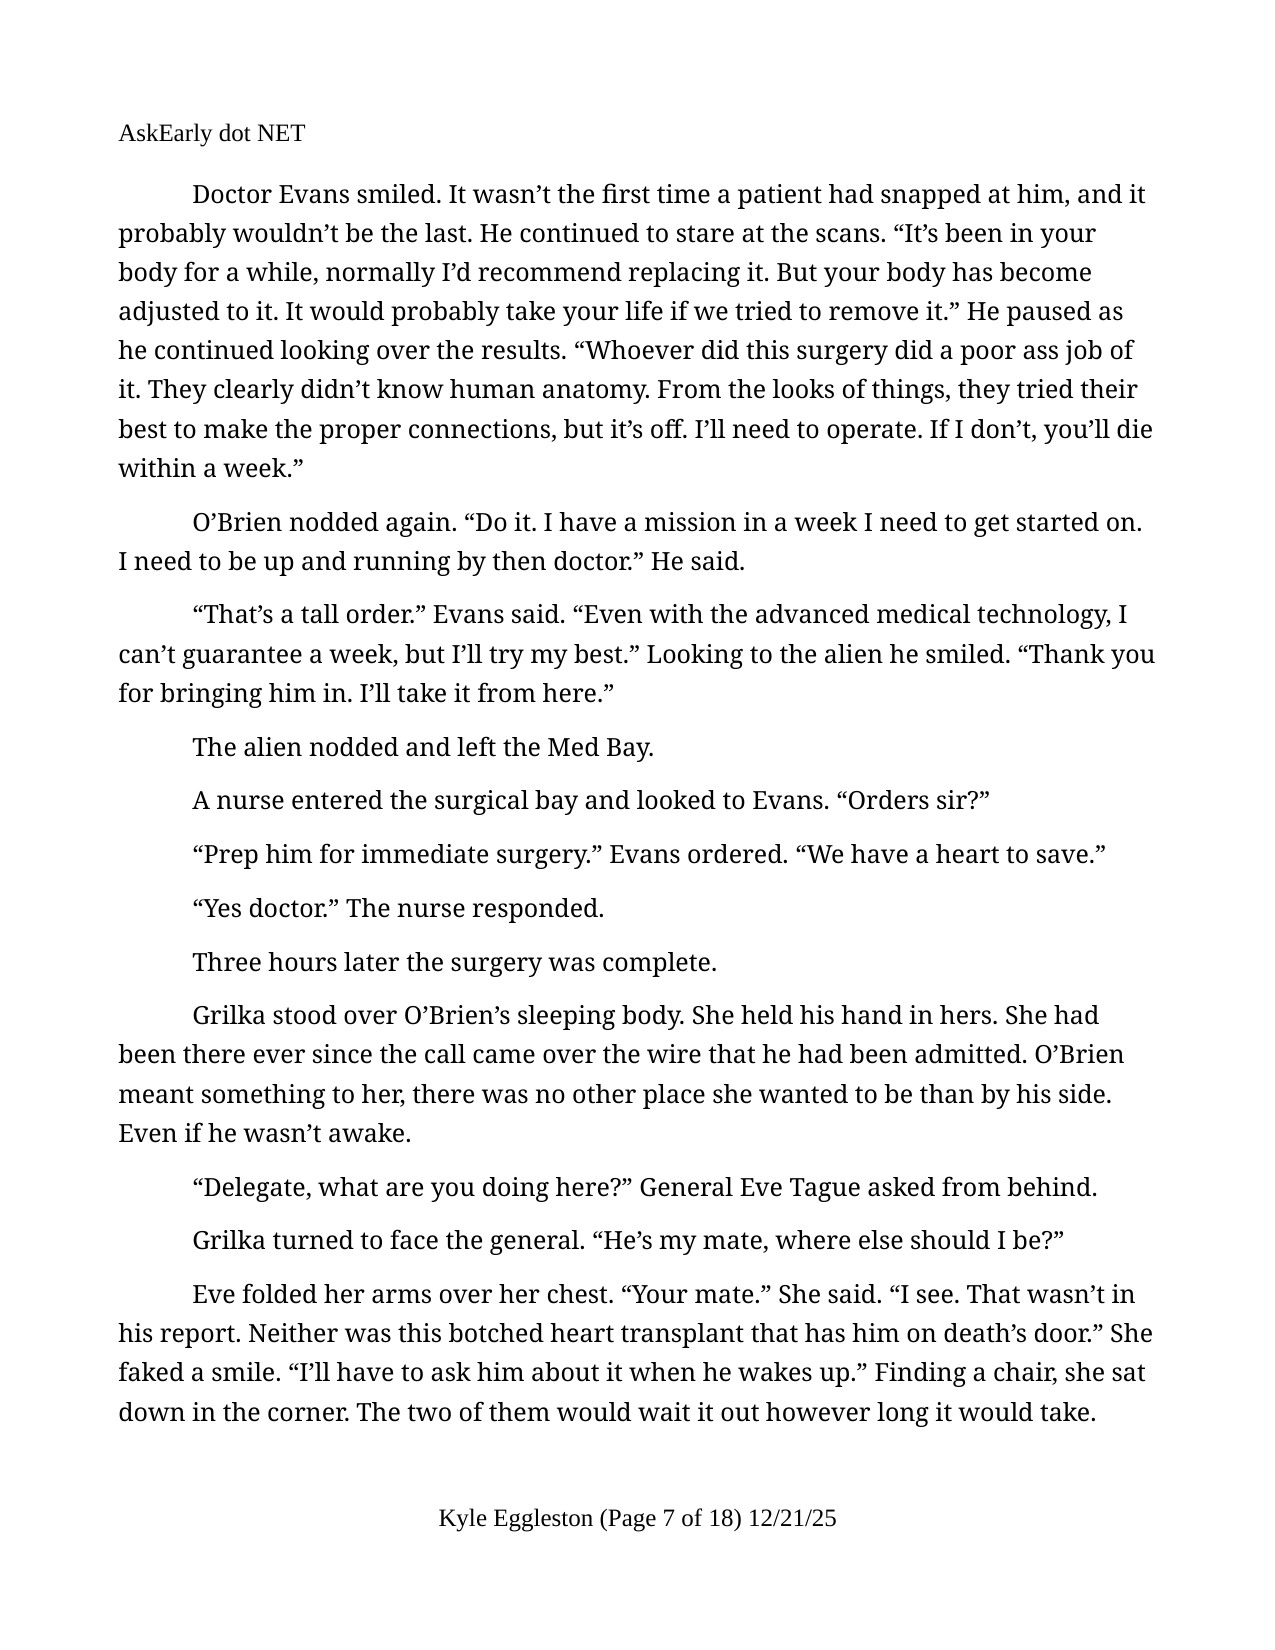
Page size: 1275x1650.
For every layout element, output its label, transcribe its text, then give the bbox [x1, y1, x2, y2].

text A nurse entered the surgical bay and looked to Evans. “Orders sir?” [118, 783, 1157, 817]
text Eve folded her arms over her chest. “Your mate.” She said. “I see. That wasn’t in his report. Neither was this botched heart transplant that has him on death’s door.” She faked a smile. “I’ll have to ask him about it when he wakes up.” Finding a chair, she sat down in the corner. The two of them would wait it out however long it would take. [118, 1277, 1157, 1428]
text O’Brien nodded again. “Do it. I have a mission in a week I need to get started on. I need to be up and running by then doctor.” He said. [118, 504, 1157, 577]
text “Yes doctor.” The nurse responded. [118, 891, 1157, 924]
text Grilka stood over O’Brien’s sleeping body. She held his hand in hers. She had been there ever since the call came over the wire that he had been admitted. O’Brien meant something to her, there was no other place she wanted to be than by his side. Even if he wasn’t awake. [118, 998, 1157, 1149]
text “Delegate, what are you doing here?” General Eve Tague asked from behind. [118, 1169, 1157, 1203]
text Doctor Evans smiled. It wasn’t the first time a patient had snapped at him, and it probably wouldn’t be the last. He continued to stare at the scans. “It’s been in your body for a while, normally I’d recommend replacing it. But your body has become adjusted to it. It would probably take your life if we tried to remove it.” He paused as he continued looking over the results. “Whoever did this surgery did a poor ass job of it. They clearly didn’t know human anatomy. From the looks of things, they tried their best to make the proper connections, but it’s off. I’ll need to operate. If I don’t, you’ll die within a week.” [118, 176, 1157, 484]
text “That’s a tall order.” Evans said. “Even with the advanced medical technology, I can’t guarantee a week, but I’ll try my best.” Looking to the alien he smiled. “Thank you for bringing him in. I’ll take it from here.” [118, 597, 1157, 709]
text Grilka turned to face the general. “He’s my mate, where else should I be?” [118, 1223, 1157, 1257]
text Three hours later the surgery was complete. [118, 944, 1157, 978]
text The alien nodded and left the Med Bay. [118, 729, 1157, 763]
text “Prep him for immediate surgery.” Evans ordered. “We have a heart to save.” [118, 837, 1157, 871]
